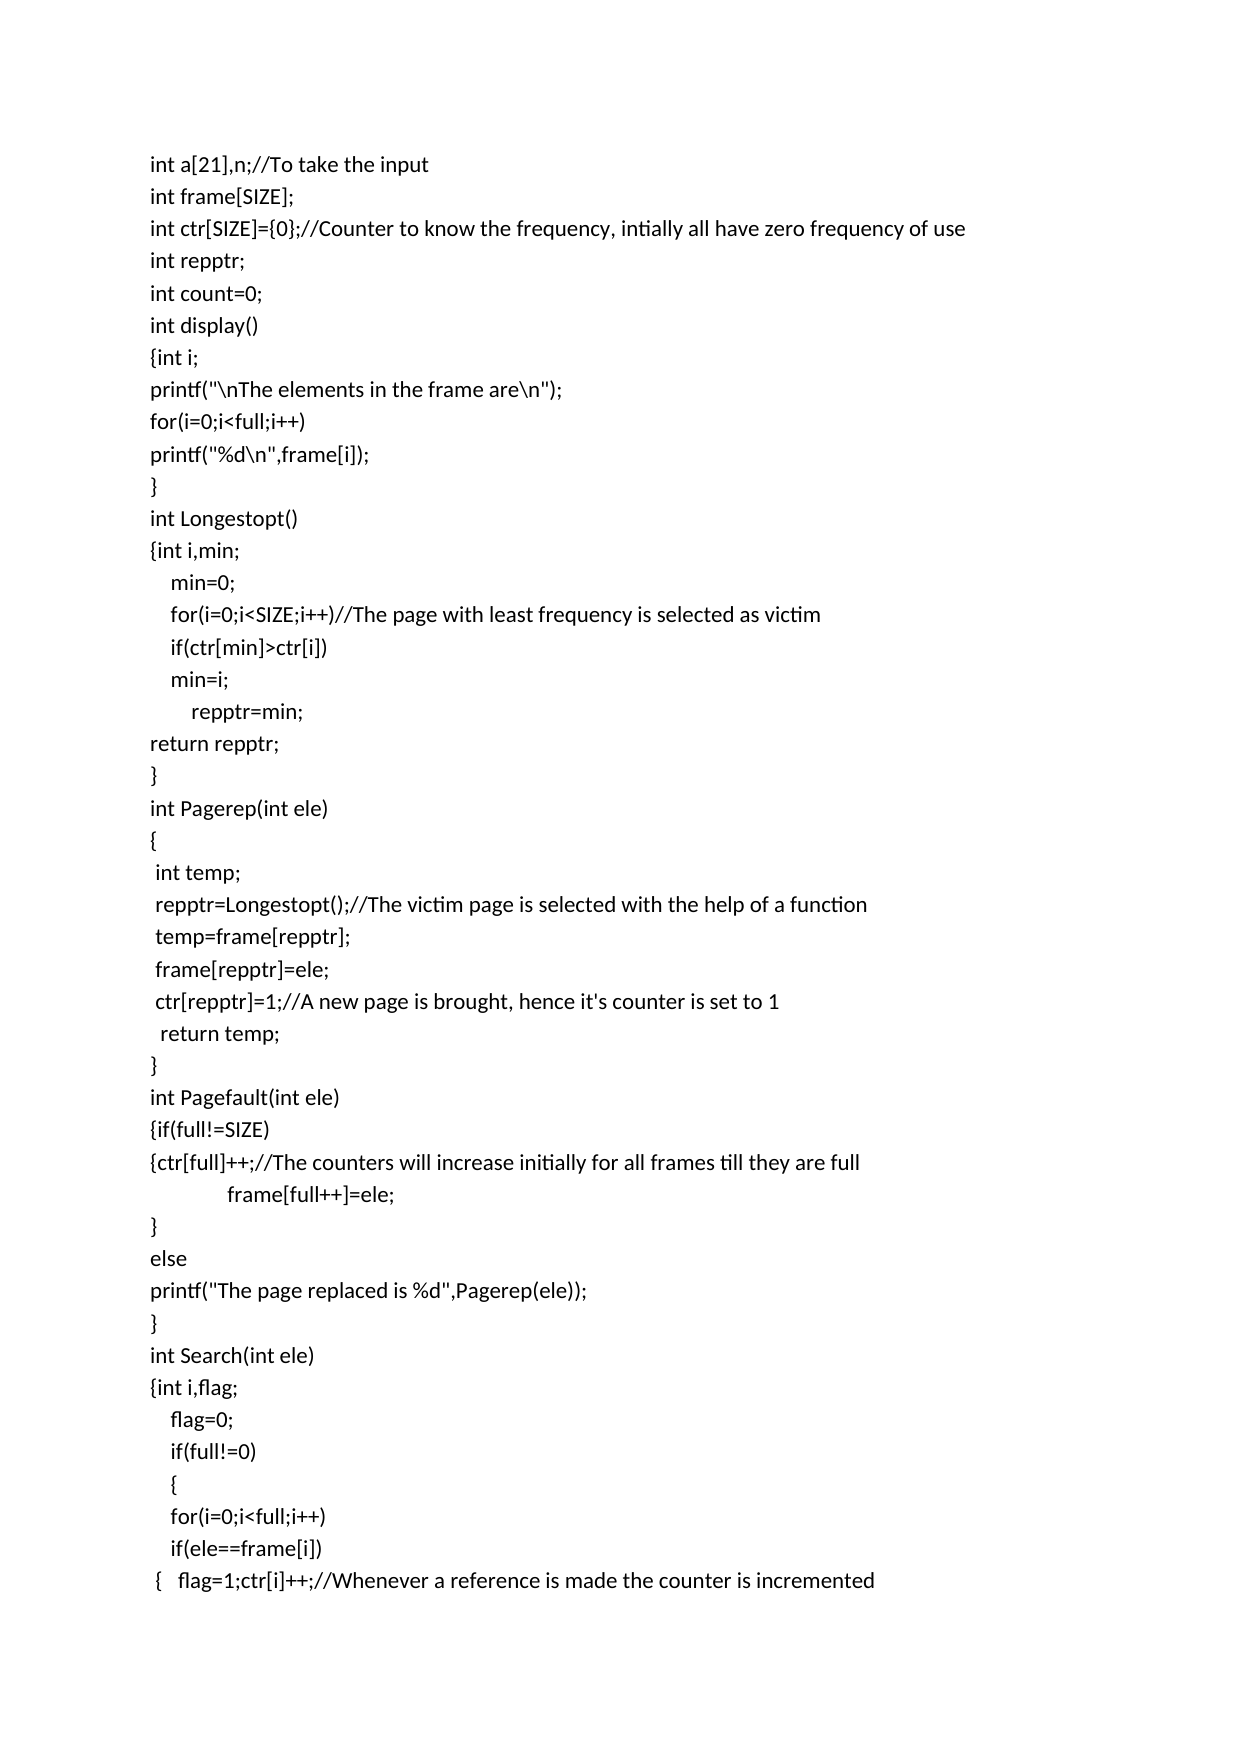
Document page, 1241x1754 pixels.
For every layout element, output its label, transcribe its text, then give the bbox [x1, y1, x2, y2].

text { [150, 1470, 1091, 1498]
text printf("The page replaced is %d",Pagerep(ele)); [150, 1277, 1091, 1304]
text } [150, 1212, 1091, 1240]
text {int i; [150, 343, 1091, 371]
text {ctr[full]++;//The counters will increase initially for all frames till they are full [150, 1148, 1091, 1176]
text for(i=0;i<SIZE;i++)//The page with least frequency is selected as victim [150, 601, 1091, 629]
text printf("%d\n",frame[i]); [150, 440, 1091, 468]
text int display() [150, 311, 1091, 339]
text repptr=Longestopt();//The victim page is selected with the help of a function [150, 890, 1091, 918]
text {int i,flag; [150, 1373, 1091, 1401]
text int temp; [150, 858, 1091, 886]
text return repptr; [150, 729, 1091, 757]
text } [150, 472, 1091, 500]
text return temp; [150, 1019, 1091, 1047]
text else [150, 1244, 1091, 1272]
text int count=0; [150, 279, 1091, 307]
text } [150, 1309, 1091, 1337]
text int frame[SIZE]; [150, 182, 1091, 210]
text printf("\nThe elements in the frame are\n"); [150, 375, 1091, 403]
text { [150, 826, 1091, 854]
text int Longestopt() [150, 504, 1091, 532]
text flag=0; [150, 1405, 1091, 1433]
text for(i=0;i<full;i++) [150, 1502, 1091, 1530]
text if(full!=0) [150, 1437, 1091, 1466]
text if(ctr[min]>ctr[i]) [150, 633, 1091, 661]
text min=0; [150, 568, 1091, 596]
text int ctr[SIZE]={0};//Counter to know the frequency, intially all have zero frequency of use [150, 214, 1091, 242]
text } [150, 1051, 1091, 1079]
text int Search(int ele) [150, 1341, 1091, 1369]
text { flag=1;ctr[i]++;//Whenever a reference is made the counter is incremented [150, 1566, 1091, 1594]
text int a[21],n;//To take the input [150, 150, 1091, 178]
text {int i,min; [150, 536, 1091, 564]
text frame[repptr]=ele; [150, 955, 1091, 983]
text if(ele==frame[i]) [150, 1534, 1091, 1562]
text int Pagefault(int ele) [150, 1083, 1091, 1111]
text temp=frame[repptr]; [150, 922, 1091, 951]
text int repptr; [150, 247, 1091, 274]
text min=i; [150, 665, 1091, 693]
text } [150, 762, 1091, 789]
text for(i=0;i<full;i++) [150, 407, 1091, 436]
text frame[full++]=ele; [150, 1180, 1091, 1208]
text int Pagerep(int ele) [150, 794, 1091, 822]
text repptr=min; [150, 697, 1091, 725]
text {if(full!=SIZE) [150, 1116, 1091, 1144]
text ctr[repptr]=1;//A new page is brought, hence it's counter is set to 1 [150, 987, 1091, 1015]
